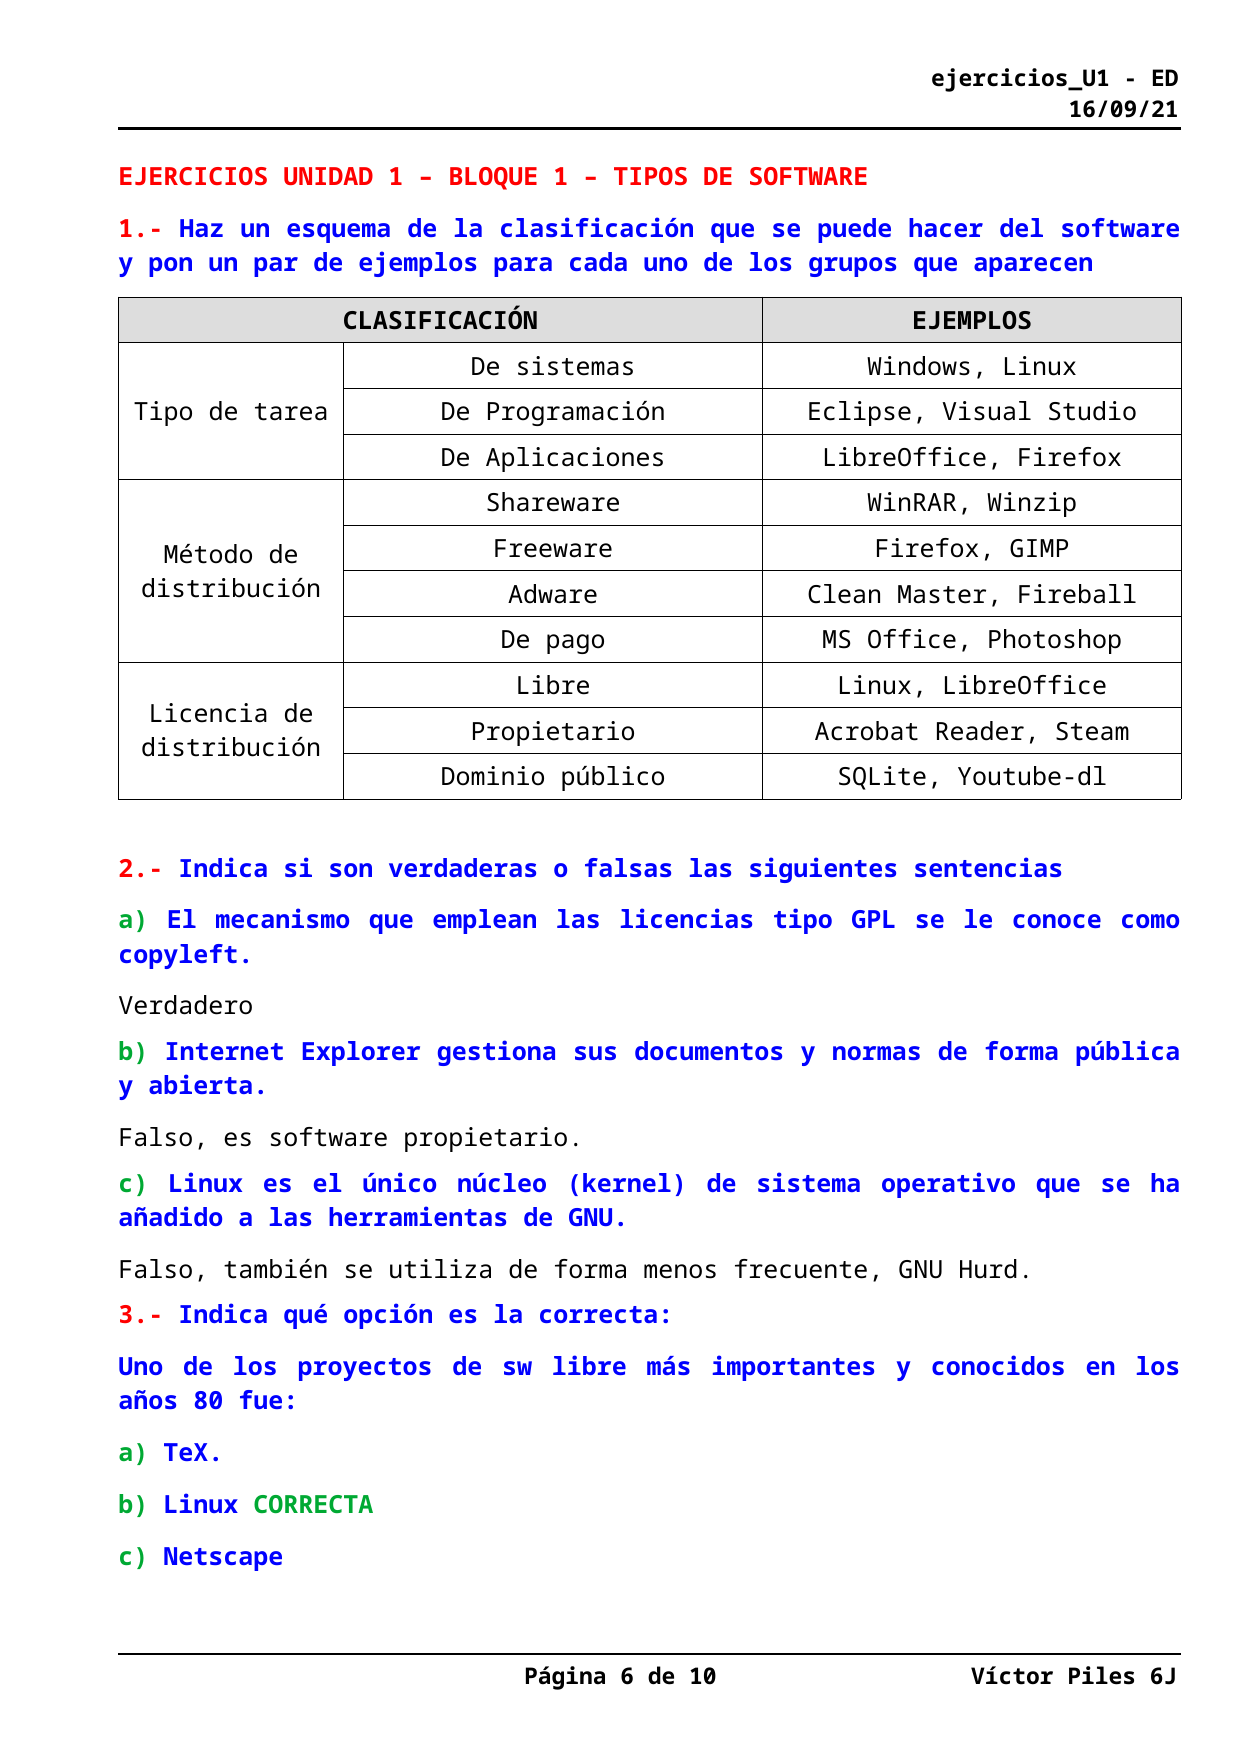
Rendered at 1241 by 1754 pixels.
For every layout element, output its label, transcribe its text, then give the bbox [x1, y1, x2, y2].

table_cell LibreOffice, Firefox [763, 435, 1181, 479]
table_cell Adware [344, 571, 762, 616]
table_cell Tipo de tarea [119, 343, 343, 479]
text Uno de los proyectos de sw libre más importantes y conocidos en los años 80 fue: [118, 1349, 1181, 1417]
text b) Linux CORRECTA [118, 1487, 1181, 1521]
text Falso, también se utiliza de forma menos frecuente, GNU Hurd. [118, 1251, 1181, 1285]
table_cell Freeware [344, 526, 762, 570]
table_cell Acrobat Reader, Steam [763, 708, 1181, 753]
table_cell WinRAR, Winzip [763, 480, 1181, 525]
table_cell De sistemas [344, 343, 762, 388]
table_cell De Programación [344, 389, 762, 433]
table_cell SQLite, Youtube-dl [763, 754, 1181, 798]
text 3.- Indica qué opción es la correcta: [118, 1297, 1181, 1331]
table_cell Método de distribución [119, 480, 343, 662]
text 2.- Indica si son verdaderas o falsas las siguientes sentencias [118, 850, 1181, 884]
text a) TeX. [118, 1435, 1181, 1469]
table_cell Clean Master, Fireball [763, 571, 1181, 616]
table_cell Eclipse, Visual Studio [763, 389, 1181, 433]
table_cell Licencia de distribución [119, 663, 343, 798]
text a) El mecanismo que emplean las licencias tipo GPL se le conoce como copyleft. [118, 902, 1181, 970]
table_cell Shareware [344, 480, 762, 525]
table_cell De Aplicaciones [344, 435, 762, 479]
table_cell Propietario [344, 708, 762, 753]
table_cell Firefox, GIMP [763, 526, 1181, 570]
table_cell De pago [344, 617, 762, 662]
table_header CLASIFICACIÓN [119, 298, 762, 342]
text EJERCICIOS UNIDAD 1 – BLOQUE 1 – TIPOS DE SOFTWARE [118, 159, 1181, 193]
text b) Internet Explorer gestiona sus documentos y normas de forma pública y abierta. [118, 1034, 1181, 1102]
text c) Linux es el único núcleo (kernel) de sistema operativo que se ha añadido a las herramientas de GNU. [118, 1166, 1181, 1234]
text c) Netscape [118, 1538, 1181, 1572]
table_cell Windows, Linux [763, 343, 1181, 388]
text Falso, es software propietario. [118, 1120, 1181, 1154]
table_cell Dominio público [344, 754, 762, 798]
table_cell Libre [344, 663, 762, 707]
table_cell Linux, LibreOffice [763, 663, 1181, 707]
text 1.- Haz un esquema de la clasificación que se puede hacer del software y pon un par de ejemplos para cada uno de los grupos que aparecen [118, 211, 1181, 279]
table_cell MS Office, Photoshop [763, 617, 1181, 662]
text Verdadero [118, 988, 1181, 1022]
table_header EJEMPLOS [763, 298, 1181, 342]
